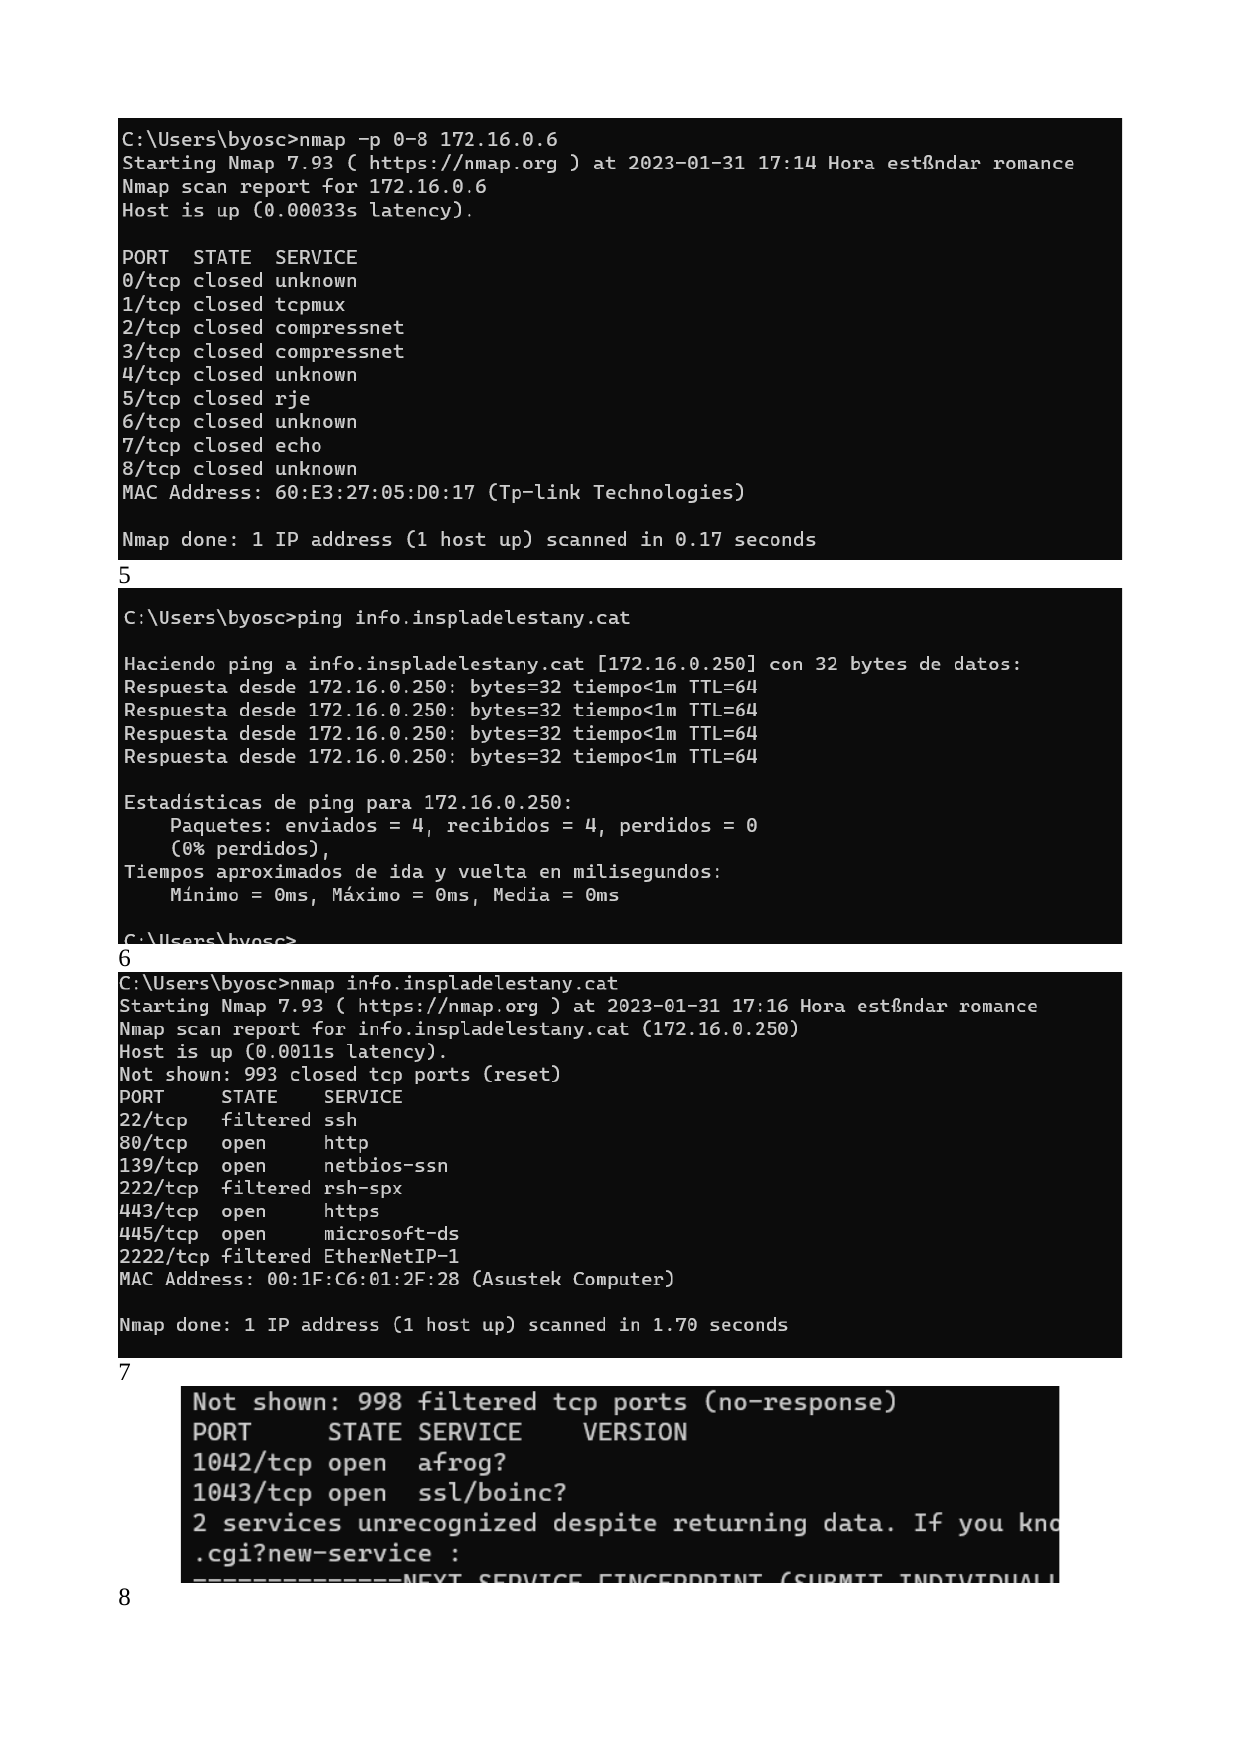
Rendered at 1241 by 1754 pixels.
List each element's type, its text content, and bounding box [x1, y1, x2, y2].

text 8 [118, 1386, 1122, 1611]
text 6 [118, 944, 1122, 972]
text 7 [118, 1358, 1122, 1386]
picture [180, 1386, 1060, 1583]
picture [118, 118, 1123, 560]
picture [118, 588, 1123, 944]
picture [118, 972, 1123, 1358]
text 5 [118, 560, 1122, 588]
